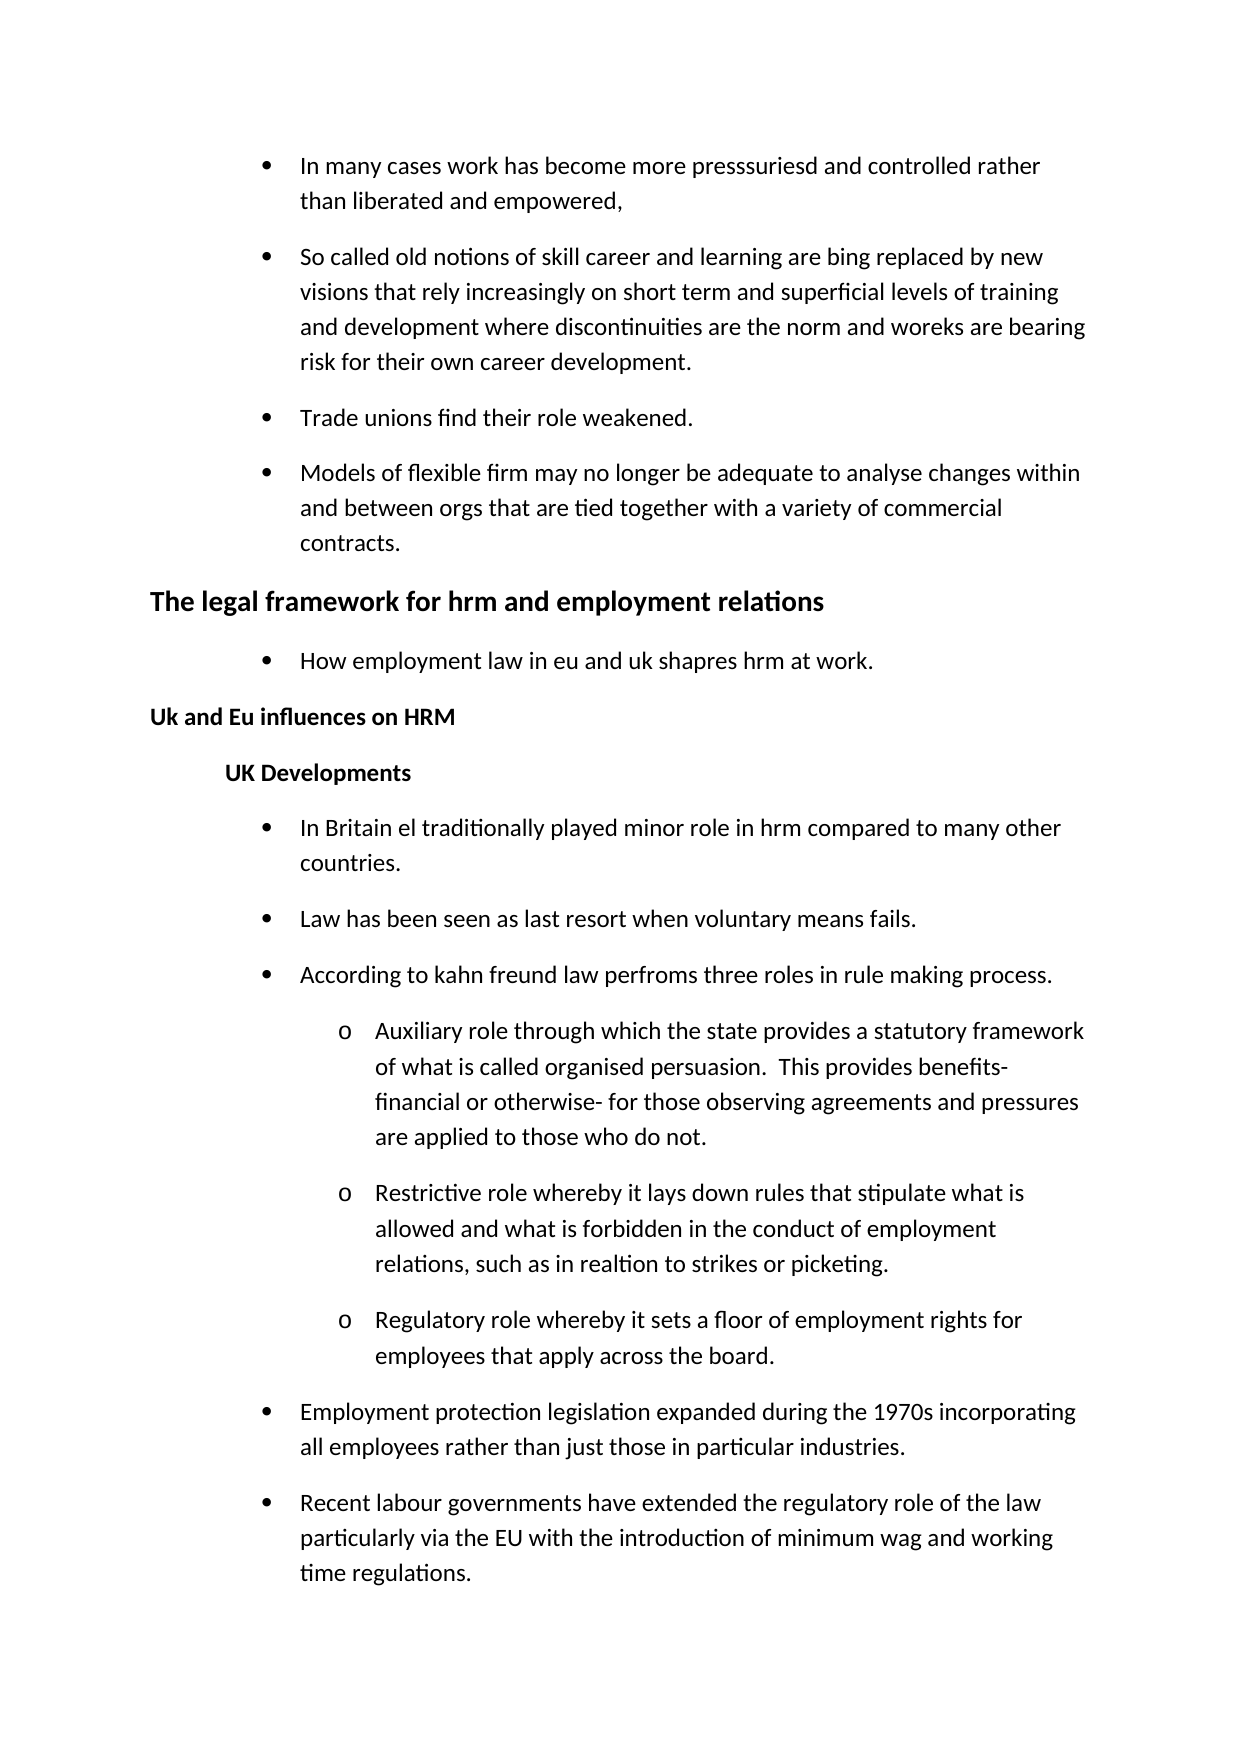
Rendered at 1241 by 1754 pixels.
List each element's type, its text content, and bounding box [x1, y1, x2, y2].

list Restrictive role whereby it lays down rules that stipulate what is allowed and what is forbidden in the conduct of employment relations, such as in realtion to strikes or picketing. [337, 1177, 1090, 1279]
text UK Developments [150, 757, 1090, 787]
list Law has been seen as last resort when voluntary means fails. [262, 903, 1090, 934]
list According to kahn freund law perfroms three roles in rule making process. [262, 959, 1090, 990]
list Recent labour governments have extended the regulatory role of the law particularly via the EU with the introduction of minimum wag and working time regulations. [262, 1487, 1090, 1588]
list Auxiliary role through which the state provides a statutory framework of what is called organised persuasion. This provides benefits-financial or otherwise- for those observing agreements and pressures are applied to those who do not. [337, 1015, 1090, 1152]
list So called old notions of skill career and learning are bing replaced by new visions that rely increasingly on short term and superficial levels of training and development where discontinuities are the norm and woreks are bearing risk for their own career development. [262, 241, 1090, 376]
text The legal framework for hrm and employment relations [150, 583, 1090, 619]
list In many cases work has become more presssuriesd and controlled rather than liberated and empowered, [262, 150, 1090, 216]
list How employment law in eu and uk shapres hrm at work. [262, 645, 1090, 676]
list Employment protection legislation expanded during the 1970s incorporating all employees rather than just those in particular industries. [262, 1396, 1090, 1462]
list Regulatory role whereby it sets a floor of employment rights for employees that apply across the board. [337, 1304, 1090, 1371]
list Trade unions find their role weakened. [262, 402, 1090, 432]
text Uk and Eu influences on HRM [150, 701, 1090, 731]
list Models of flexible firm may no longer be adequate to analyse changes within and between orgs that are tied together with a variety of commercial contracts. [262, 457, 1090, 558]
list In Britain el traditionally played minor role in hrm compared to many other countries. [262, 813, 1090, 878]
